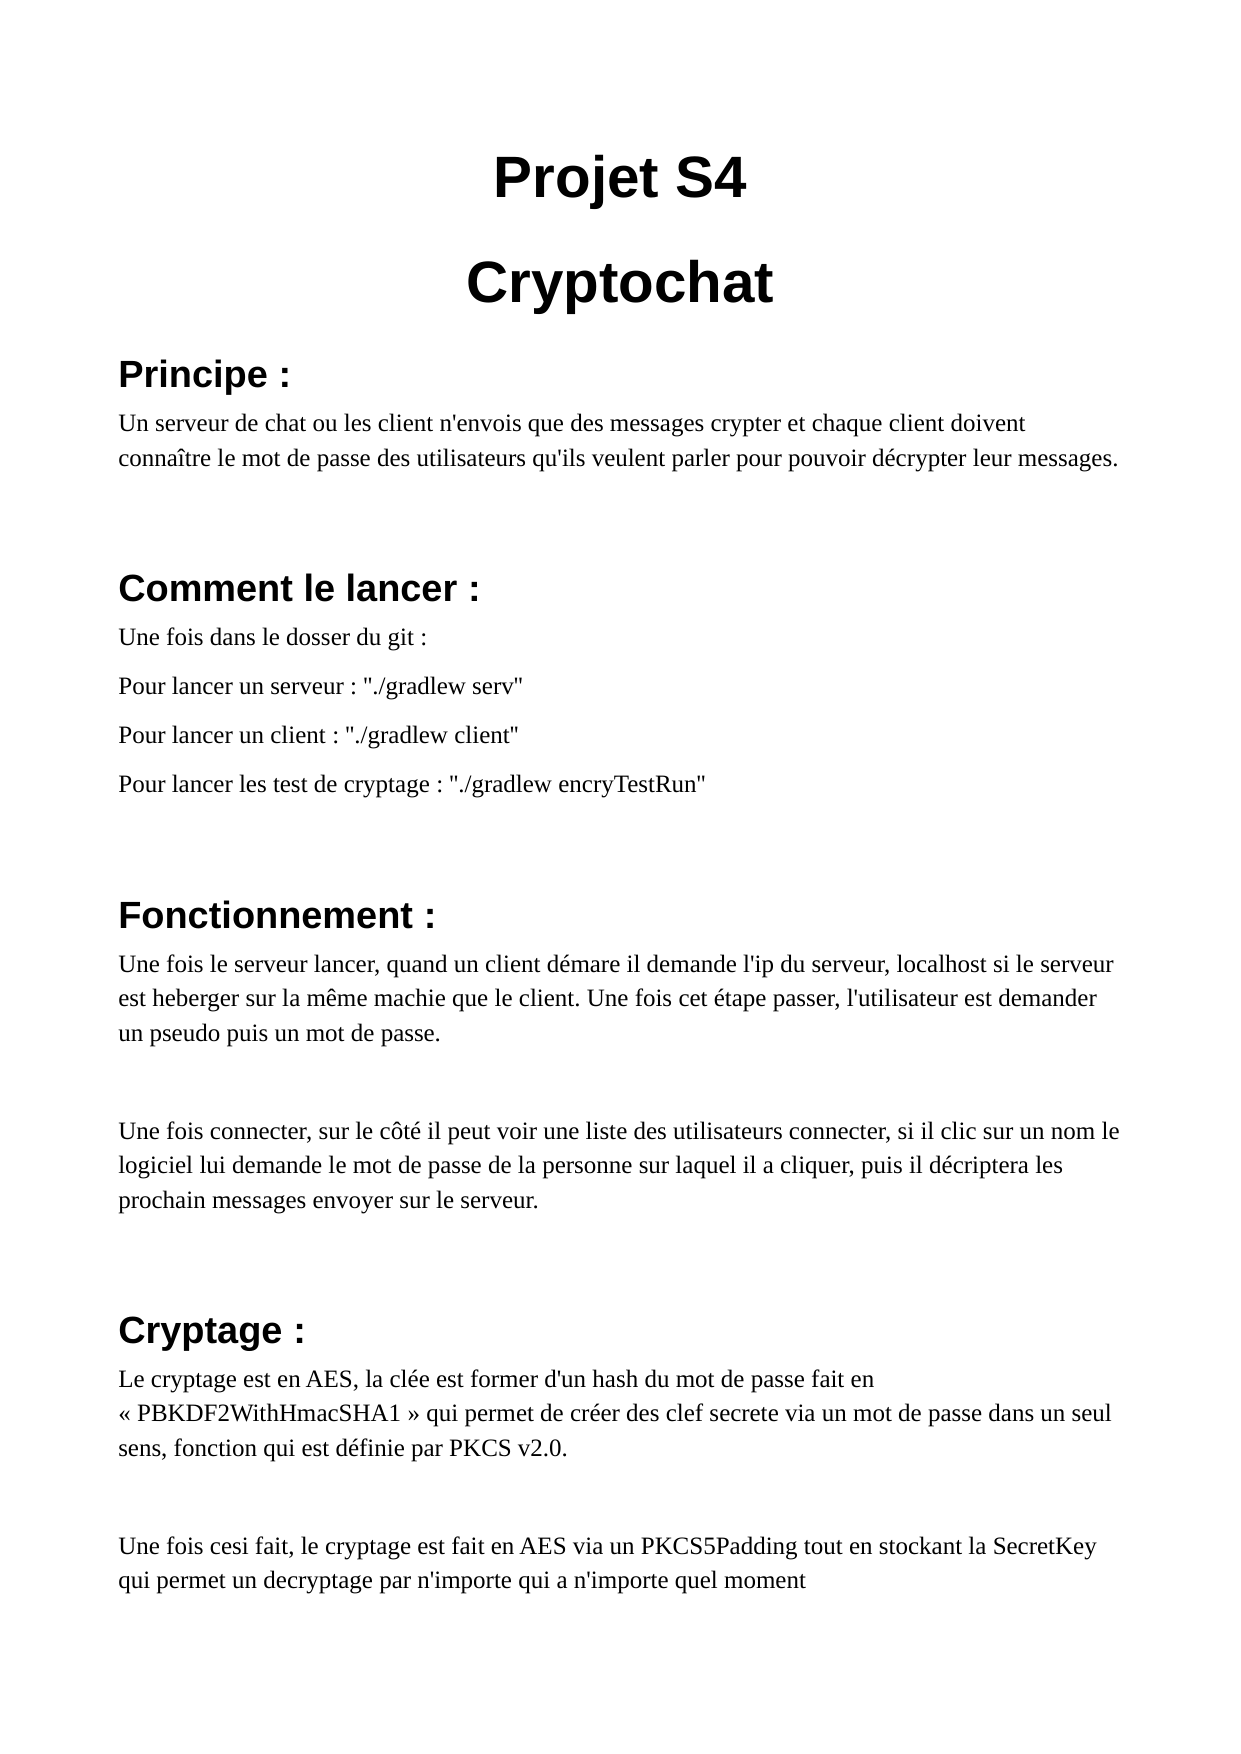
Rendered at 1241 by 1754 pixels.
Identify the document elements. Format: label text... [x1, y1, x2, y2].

subtitle Cryptage : [118, 1308, 1122, 1351]
title Cryptochat [118, 248, 1122, 315]
subtitle Comment le lancer : [118, 566, 1122, 610]
text Une fois le serveur lancer, quand un client démare il demande l'ip du serveur, localhost si le serveur est heberger sur la même machie que le client. Une fois cet étape passer, l'utilisateur est demander un pseudo puis un mot de passe. [118, 949, 1122, 1046]
subtitle Fonctionnement : [118, 892, 1122, 936]
text Pour lancer les test de cryptage : ''./gradlew encryTestRun'' [118, 769, 1122, 798]
text Une fois dans le dosser du git : [118, 622, 1122, 651]
subtitle Principe : [118, 352, 1122, 396]
text Une fois connecter, sur le côté il peut voir une liste des utilisateurs connecter, si il clic sur un nom le logiciel lui demande le mot de passe de la personne sur laquel il a cliquer, puis il décriptera les prochain messages envoyer sur le serveur. [118, 1116, 1122, 1213]
text Pour lancer un client : ''./gradlew client'' [118, 720, 1122, 749]
text Une fois cesi fait, le cryptage est fait en AES via un PKCS5Padding tout en stockant la SecretKey qui permet un decryptage par n'importe qui a n'importe quel moment [118, 1531, 1122, 1594]
text Le cryptage est en AES, la clée est former d'un hash du mot de passe fait en « PBKDF2WithHmacSHA1 » qui permet de créer des clef secrete via un mot de passe dans un seul sens, fonction qui est définie par PKCS v2.0. [118, 1364, 1122, 1462]
text Pour lancer un serveur : ''./gradlew serv'' [118, 671, 1122, 700]
title Projet S4 [118, 143, 1122, 210]
text Un serveur de chat ou les client n'envois que des messages crypter et chaque client doivent connaître le mot de passe des utilisateurs qu'ils veulent parler pour pouvoir décrypter leur messages. [118, 408, 1122, 472]
